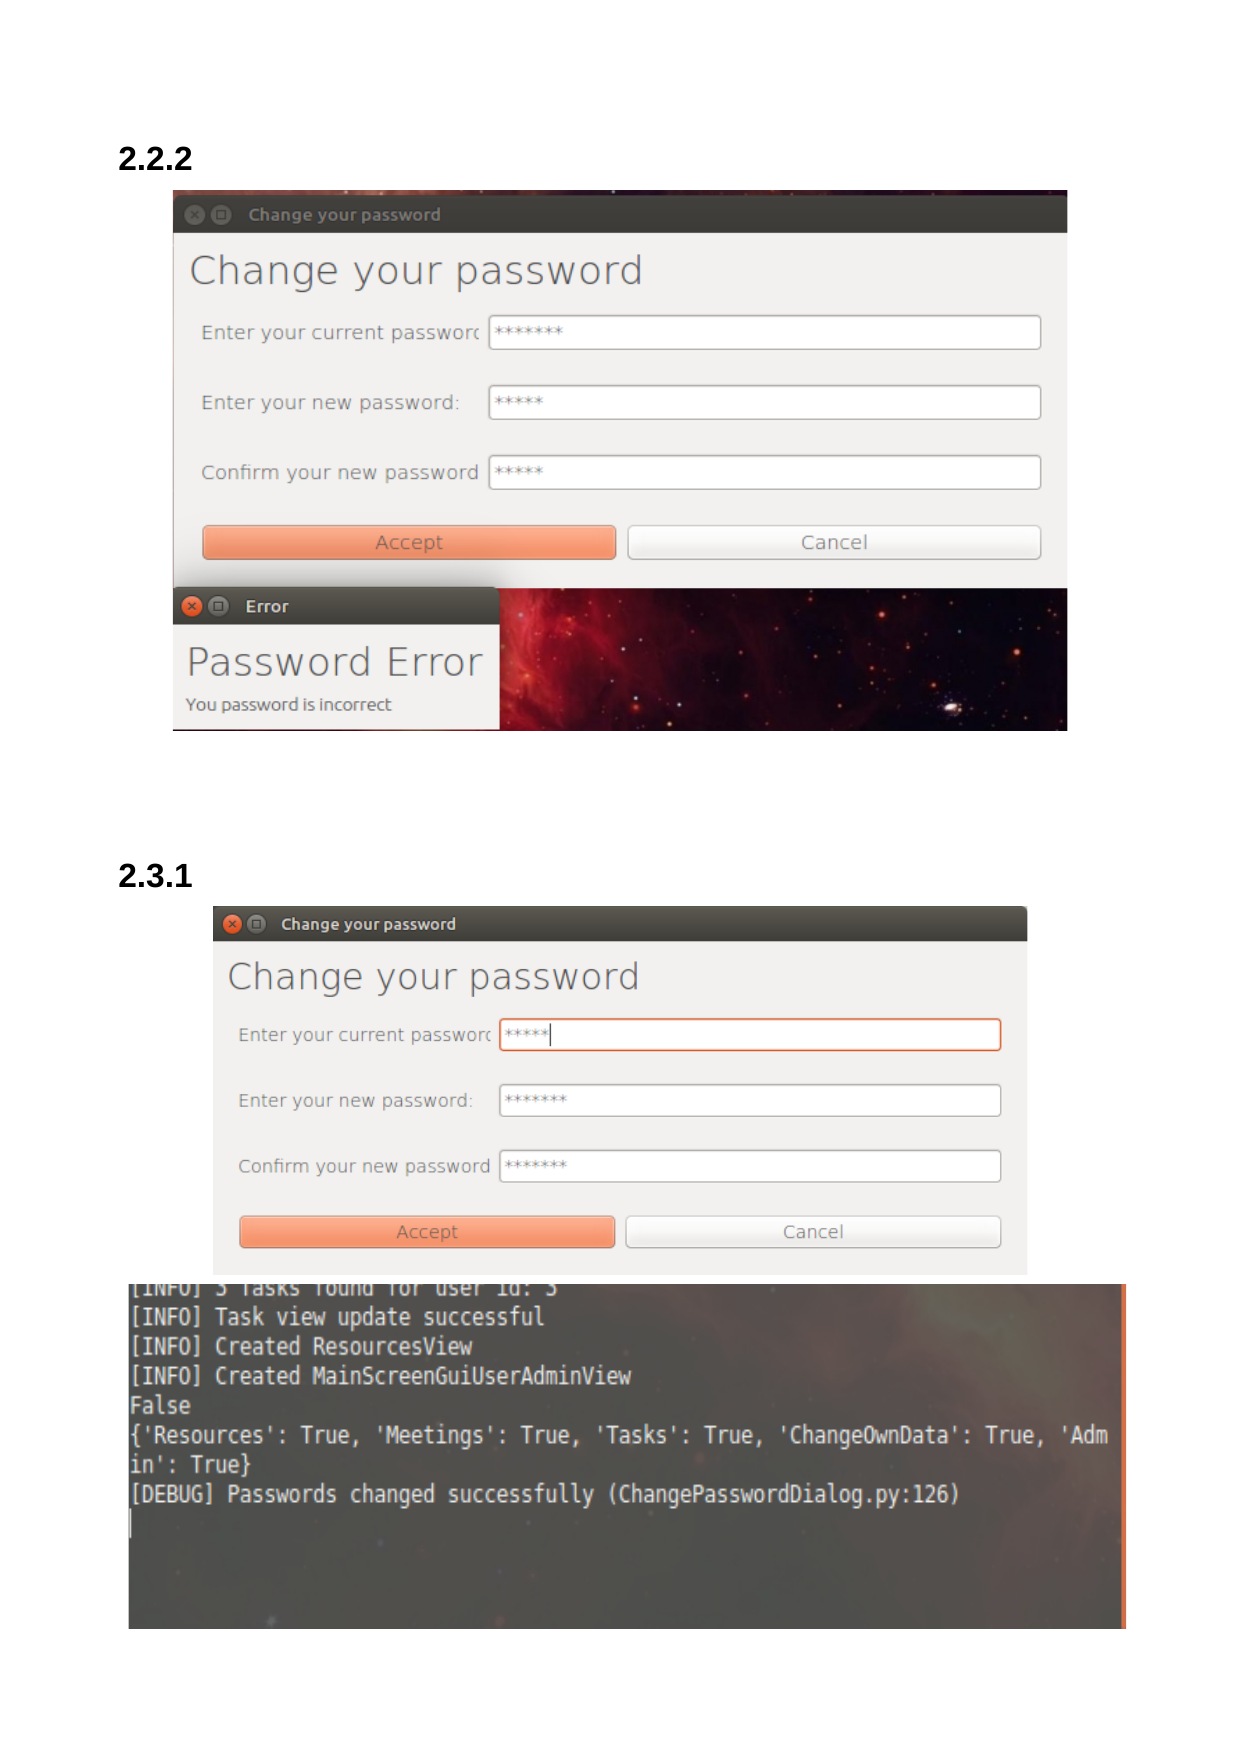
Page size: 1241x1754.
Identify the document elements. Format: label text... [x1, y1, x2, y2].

picture [172, 190, 1068, 731]
subtitle 2.3.1 [118, 855, 1122, 894]
picture [213, 906, 1028, 1275]
picture [128, 1284, 1127, 1629]
subtitle 2.2.2 [118, 139, 1122, 178]
